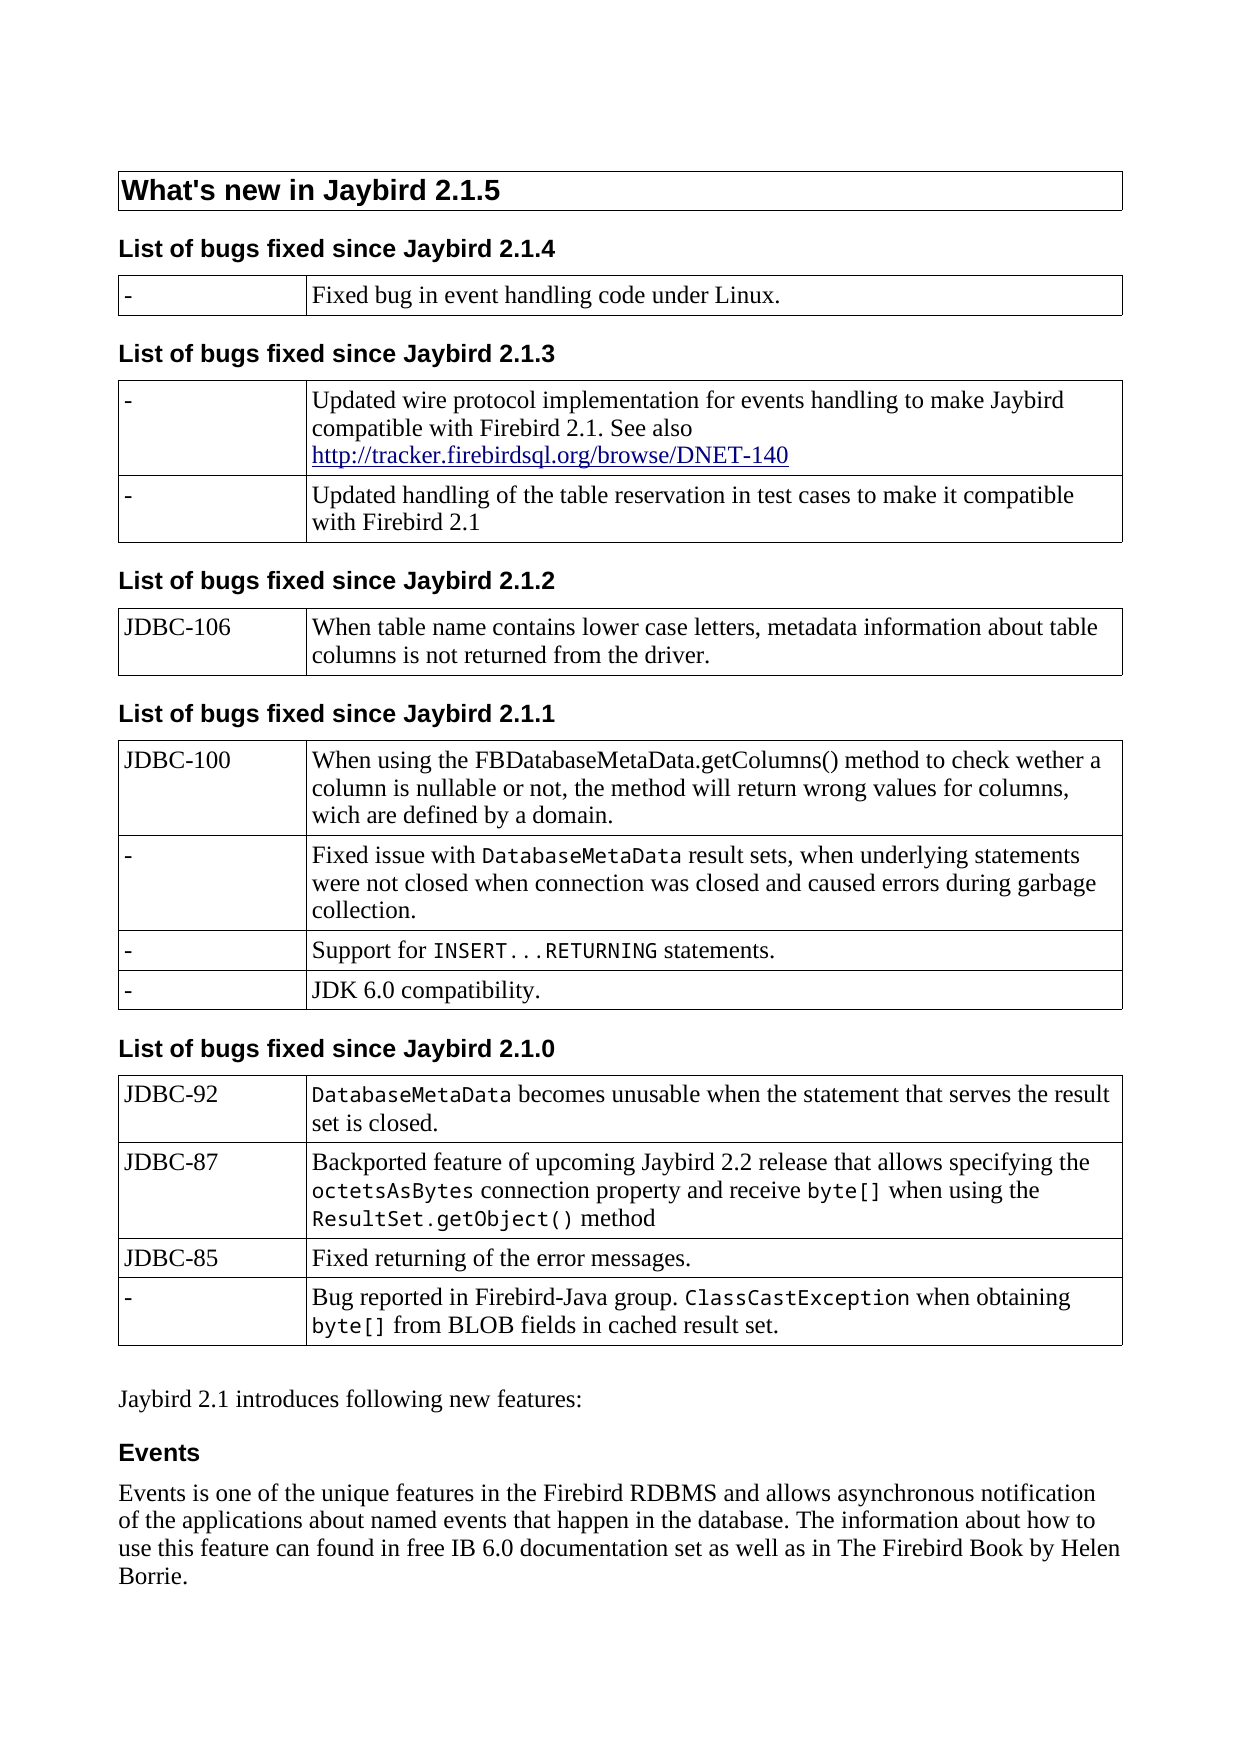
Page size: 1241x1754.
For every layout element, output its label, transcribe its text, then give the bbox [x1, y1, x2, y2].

table_cell Updated handling of the table reservation in test cases to make it compatible with Firebird 2.1 [307, 476, 1122, 542]
table_header DatabaseMetaData becomes unusable when the statement that serves the result set is closed. [307, 1076, 1122, 1142]
table_cell JDBC-87 [119, 1143, 306, 1238]
table_cell - [119, 971, 306, 1009]
table_header Fixed bug in event handling code under Linux. [307, 276, 1122, 315]
table_cell JDBC-85 [119, 1239, 306, 1277]
table_cell Fixed returning of the error messages. [307, 1239, 1122, 1277]
table_header - [119, 276, 306, 315]
subtitle List of bugs fixed since Jaybird 2.1.3 [118, 340, 1122, 368]
table_header When using the FBDatabaseMetaData.getColumns() method to check wether a column is nullable or not, the method will return wrong values for columns, wich are defined by a domain. [307, 741, 1122, 835]
text Jaybird 2.1 introduces following new features: [118, 1386, 1122, 1413]
table_header JDBC-106 [119, 609, 306, 675]
table_header When table name contains lower case letters, metadata information about table columns is not returned from the driver. [307, 609, 1122, 675]
subtitle List of bugs fixed since Jaybird 2.1.2 [118, 567, 1122, 595]
table_cell Support for INSERT...RETURNING statements. [307, 931, 1122, 970]
table_cell - [119, 476, 306, 542]
table_cell - [119, 931, 306, 970]
table_cell - [119, 836, 306, 930]
subtitle List of bugs fixed since Jaybird 2.1.1 [118, 700, 1122, 728]
subtitle Events [118, 1438, 1122, 1466]
table_cell Bug reported in Firebird-Java group. ClassCastException when obtaining byte[] from BLOB fields in cached result set. [307, 1278, 1122, 1345]
table_cell Backported feature of upcoming Jaybird 2.2 release that allows specifying the octetsAsBytes connection property and receive byte[] when using the ResultSet.getObject() method [307, 1143, 1122, 1238]
subtitle List of bugs fixed since Jaybird 2.1.0 [118, 1034, 1122, 1062]
table_header JDBC-92 [119, 1076, 306, 1142]
table_header JDBC-100 [119, 741, 306, 835]
subtitle What's new in Jaybird 2.1.5 [119, 172, 1122, 210]
subtitle List of bugs fixed since Jaybird 2.1.4 [118, 235, 1122, 263]
table_cell JDK 6.0 compatibility. [307, 971, 1122, 1009]
table_cell - [119, 1278, 306, 1345]
table_cell Fixed issue with DatabaseMetaData result sets, when underlying statements were not closed when connection was closed and caused errors during garbage collection. [307, 836, 1122, 930]
text Events is one of the unique features in the Firebird RDBMS and allows asynchronous notification of the applications about named events that happen in the database. The information about how to use this feature can found in free IB 6.0 documentation set as well as in The Firebird Book by Helen Borrie. [118, 1479, 1122, 1590]
table_header - [119, 381, 306, 475]
table_header Updated wire protocol implementation for events handling to make Jaybird compatible with Firebird 2.1. See also http://tracker.firebirdsql.org/browse/DNET-140 [307, 381, 1122, 475]
